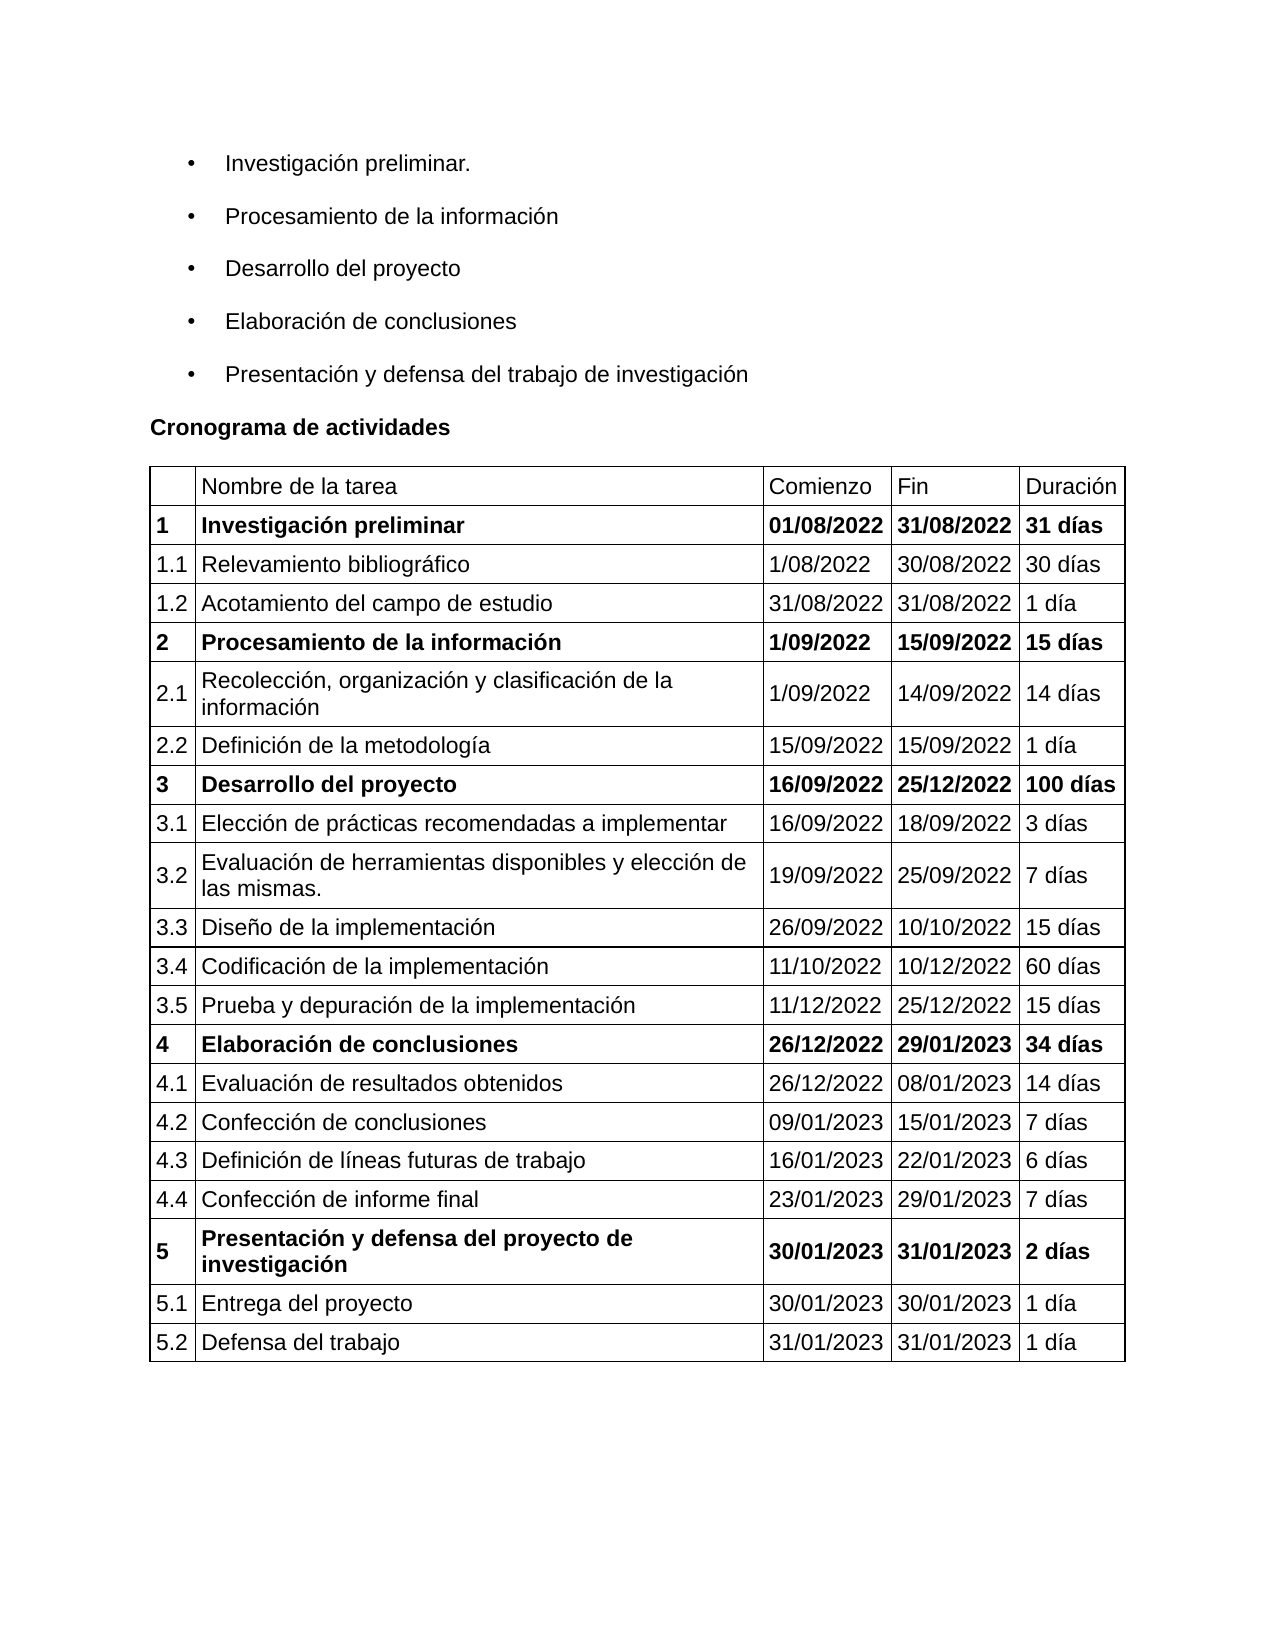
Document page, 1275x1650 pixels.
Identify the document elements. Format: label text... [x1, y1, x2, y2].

table_cell 4 [151, 1025, 195, 1063]
table_cell 30/08/2022 [892, 545, 1019, 583]
table_cell 7 días [1020, 1181, 1124, 1218]
table_cell 16/09/2022 [764, 805, 891, 842]
table_cell 26/09/2022 [764, 909, 891, 946]
table_cell 3.1 [151, 805, 195, 842]
table_cell 14 días [1020, 662, 1124, 726]
table_cell Definición de la metodología [196, 727, 763, 764]
table_cell 3.5 [151, 986, 195, 1024]
table_header Comienzo [764, 467, 891, 505]
table_cell 100 días [1020, 766, 1124, 803]
table_cell 30/01/2023 [892, 1285, 1019, 1322]
table_cell 1.2 [151, 584, 195, 622]
table_cell 31/01/2023 [892, 1219, 1019, 1283]
table_cell 1 día [1020, 1324, 1124, 1361]
table_cell 22/01/2023 [892, 1142, 1019, 1179]
table_cell Relevamiento bibliográfico [196, 545, 763, 583]
table_cell 5.2 [151, 1324, 195, 1361]
table_cell Entrega del proyecto [196, 1285, 763, 1322]
table_cell 2 días [1020, 1219, 1124, 1283]
table_cell 16/09/2022 [764, 766, 891, 803]
table_cell Prueba y depuración de la implementación [196, 986, 763, 1024]
table_cell 10/10/2022 [892, 909, 1019, 946]
table_cell Confección de conclusiones [196, 1103, 763, 1141]
table_cell 23/01/2023 [764, 1181, 891, 1218]
table_cell Codificación de la implementación [196, 948, 763, 985]
table_cell 18/09/2022 [892, 805, 1019, 842]
table_cell 30 días [1020, 545, 1124, 583]
table_cell 31/08/2022 [892, 584, 1019, 622]
table_cell 25/12/2022 [892, 766, 1019, 803]
table_cell 60 días [1020, 948, 1124, 985]
table_cell 31 días [1020, 506, 1124, 544]
table_cell 3.2 [151, 843, 195, 907]
text Cronograma de actividades [150, 413, 1125, 440]
table_cell 5 [151, 1219, 195, 1283]
list Investigación preliminar. [187, 150, 1125, 176]
table_cell Procesamiento de la información [196, 623, 763, 661]
table_cell 14/09/2022 [892, 662, 1019, 726]
table_cell 30/01/2023 [764, 1219, 891, 1283]
table_cell 4.3 [151, 1142, 195, 1179]
table_cell 1 día [1020, 727, 1124, 764]
table_cell 15/09/2022 [764, 727, 891, 764]
table_header [151, 467, 195, 505]
table_header Fin [892, 467, 1019, 505]
list Procesamiento de la información [187, 203, 1125, 229]
table_cell 4.4 [151, 1181, 195, 1218]
table_cell 6 días [1020, 1142, 1124, 1179]
table_cell 08/01/2023 [892, 1064, 1019, 1102]
table_cell 11/12/2022 [764, 986, 891, 1024]
table_cell Presentación y defensa del proyecto de investigación [196, 1219, 763, 1283]
table_cell 1 día [1020, 584, 1124, 622]
table_cell 1.1 [151, 545, 195, 583]
table_cell 5.1 [151, 1285, 195, 1322]
table_cell Defensa del trabajo [196, 1324, 763, 1361]
table_cell 1 día [1020, 1285, 1124, 1322]
table_cell Desarrollo del proyecto [196, 766, 763, 803]
table_cell 31/01/2023 [764, 1324, 891, 1361]
table_cell 3.3 [151, 909, 195, 946]
table_header Duración [1020, 467, 1124, 505]
table_cell 30/01/2023 [764, 1285, 891, 1322]
list Elaboración de conclusiones [187, 308, 1125, 334]
table_cell Evaluación de resultados obtenidos [196, 1064, 763, 1102]
table_cell 01/08/2022 [764, 506, 891, 544]
table_cell 1/09/2022 [764, 662, 891, 726]
table_cell 16/01/2023 [764, 1142, 891, 1179]
table_cell 15 días [1020, 909, 1124, 946]
table_cell 15/09/2022 [892, 727, 1019, 764]
table_cell Investigación preliminar [196, 506, 763, 544]
table_cell Acotamiento del campo de estudio [196, 584, 763, 622]
table_cell 31/08/2022 [764, 584, 891, 622]
table_cell 4.2 [151, 1103, 195, 1141]
table_cell 31/08/2022 [892, 506, 1019, 544]
table_cell 3 [151, 766, 195, 803]
table_cell 19/09/2022 [764, 843, 891, 907]
table_cell 3.4 [151, 948, 195, 985]
table_cell 31/01/2023 [892, 1324, 1019, 1361]
table_cell 1 [151, 506, 195, 544]
table_cell 7 días [1020, 843, 1124, 907]
table_cell 15/09/2022 [892, 623, 1019, 661]
list Presentación y defensa del trabajo de investigación [187, 361, 1125, 387]
table_cell Evaluación de herramientas disponibles y elección de las mismas. [196, 843, 763, 907]
table_cell 34 días [1020, 1025, 1124, 1063]
table_cell 15/01/2023 [892, 1103, 1019, 1141]
table_cell 26/12/2022 [764, 1025, 891, 1063]
table_cell 1/08/2022 [764, 545, 891, 583]
table_cell 14 días [1020, 1064, 1124, 1102]
table_cell 3 días [1020, 805, 1124, 842]
table_cell 4.1 [151, 1064, 195, 1102]
table_cell Elaboración de conclusiones [196, 1025, 763, 1063]
table_cell Confección de informe final [196, 1181, 763, 1218]
table_cell 2 [151, 623, 195, 661]
table_cell 15 días [1020, 623, 1124, 661]
table_cell 29/01/2023 [892, 1181, 1019, 1218]
table_cell 15 días [1020, 986, 1124, 1024]
table_cell 7 días [1020, 1103, 1124, 1141]
table_cell 09/01/2023 [764, 1103, 891, 1141]
table_cell 1/09/2022 [764, 623, 891, 661]
table_cell 25/09/2022 [892, 843, 1019, 907]
table_cell 10/12/2022 [892, 948, 1019, 985]
table_cell 26/12/2022 [764, 1064, 891, 1102]
table_cell 2.2 [151, 727, 195, 764]
table_cell Elección de prácticas recomendadas a implementar [196, 805, 763, 842]
table_cell Recolección, organización y clasificación de la información [196, 662, 763, 726]
table_cell 25/12/2022 [892, 986, 1019, 1024]
table_cell Definición de líneas futuras de trabajo [196, 1142, 763, 1179]
table_cell 2.1 [151, 662, 195, 726]
table_cell 29/01/2023 [892, 1025, 1019, 1063]
table_header Nombre de la tarea [196, 467, 763, 505]
table_cell 11/10/2022 [764, 948, 891, 985]
table_cell Diseño de la implementación [196, 909, 763, 946]
list Desarrollo del proyecto [187, 255, 1125, 282]
